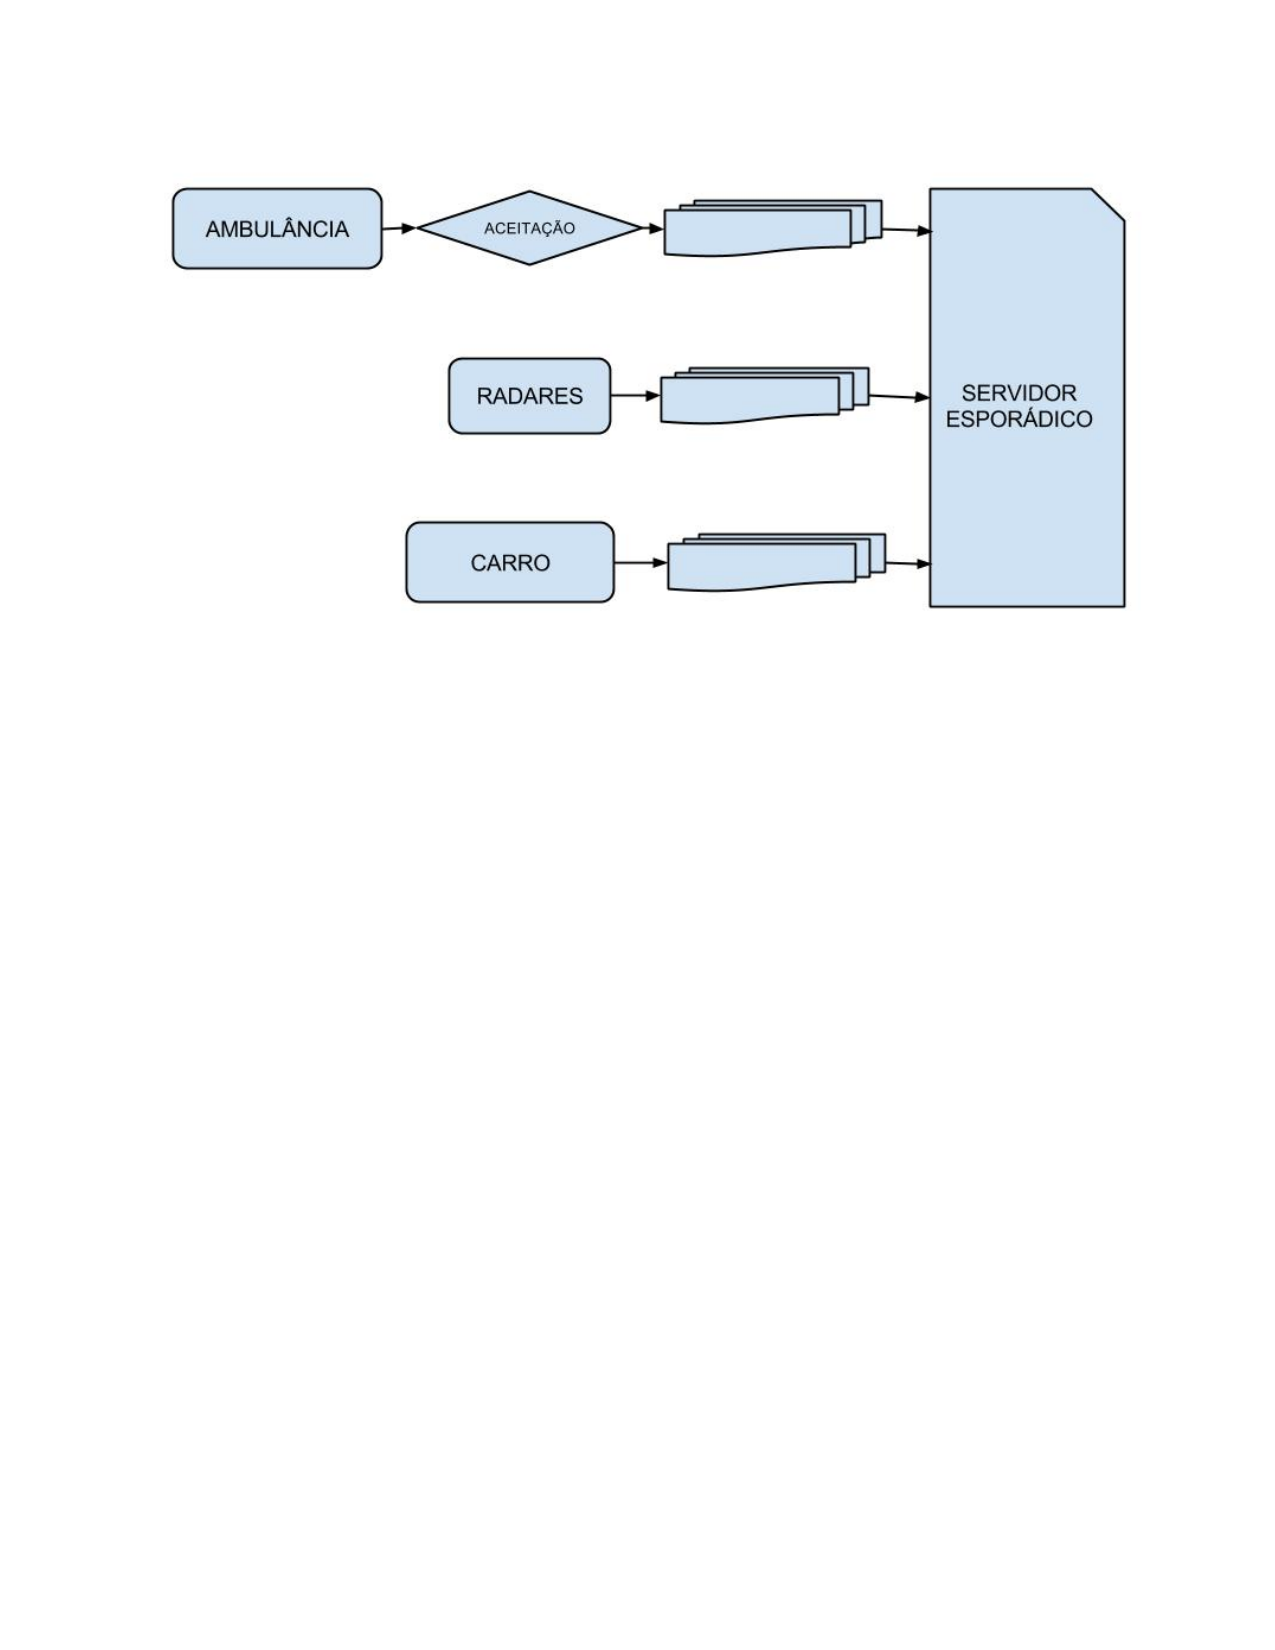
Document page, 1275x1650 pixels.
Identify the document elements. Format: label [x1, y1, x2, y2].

picture [136, 136, 1175, 656]
